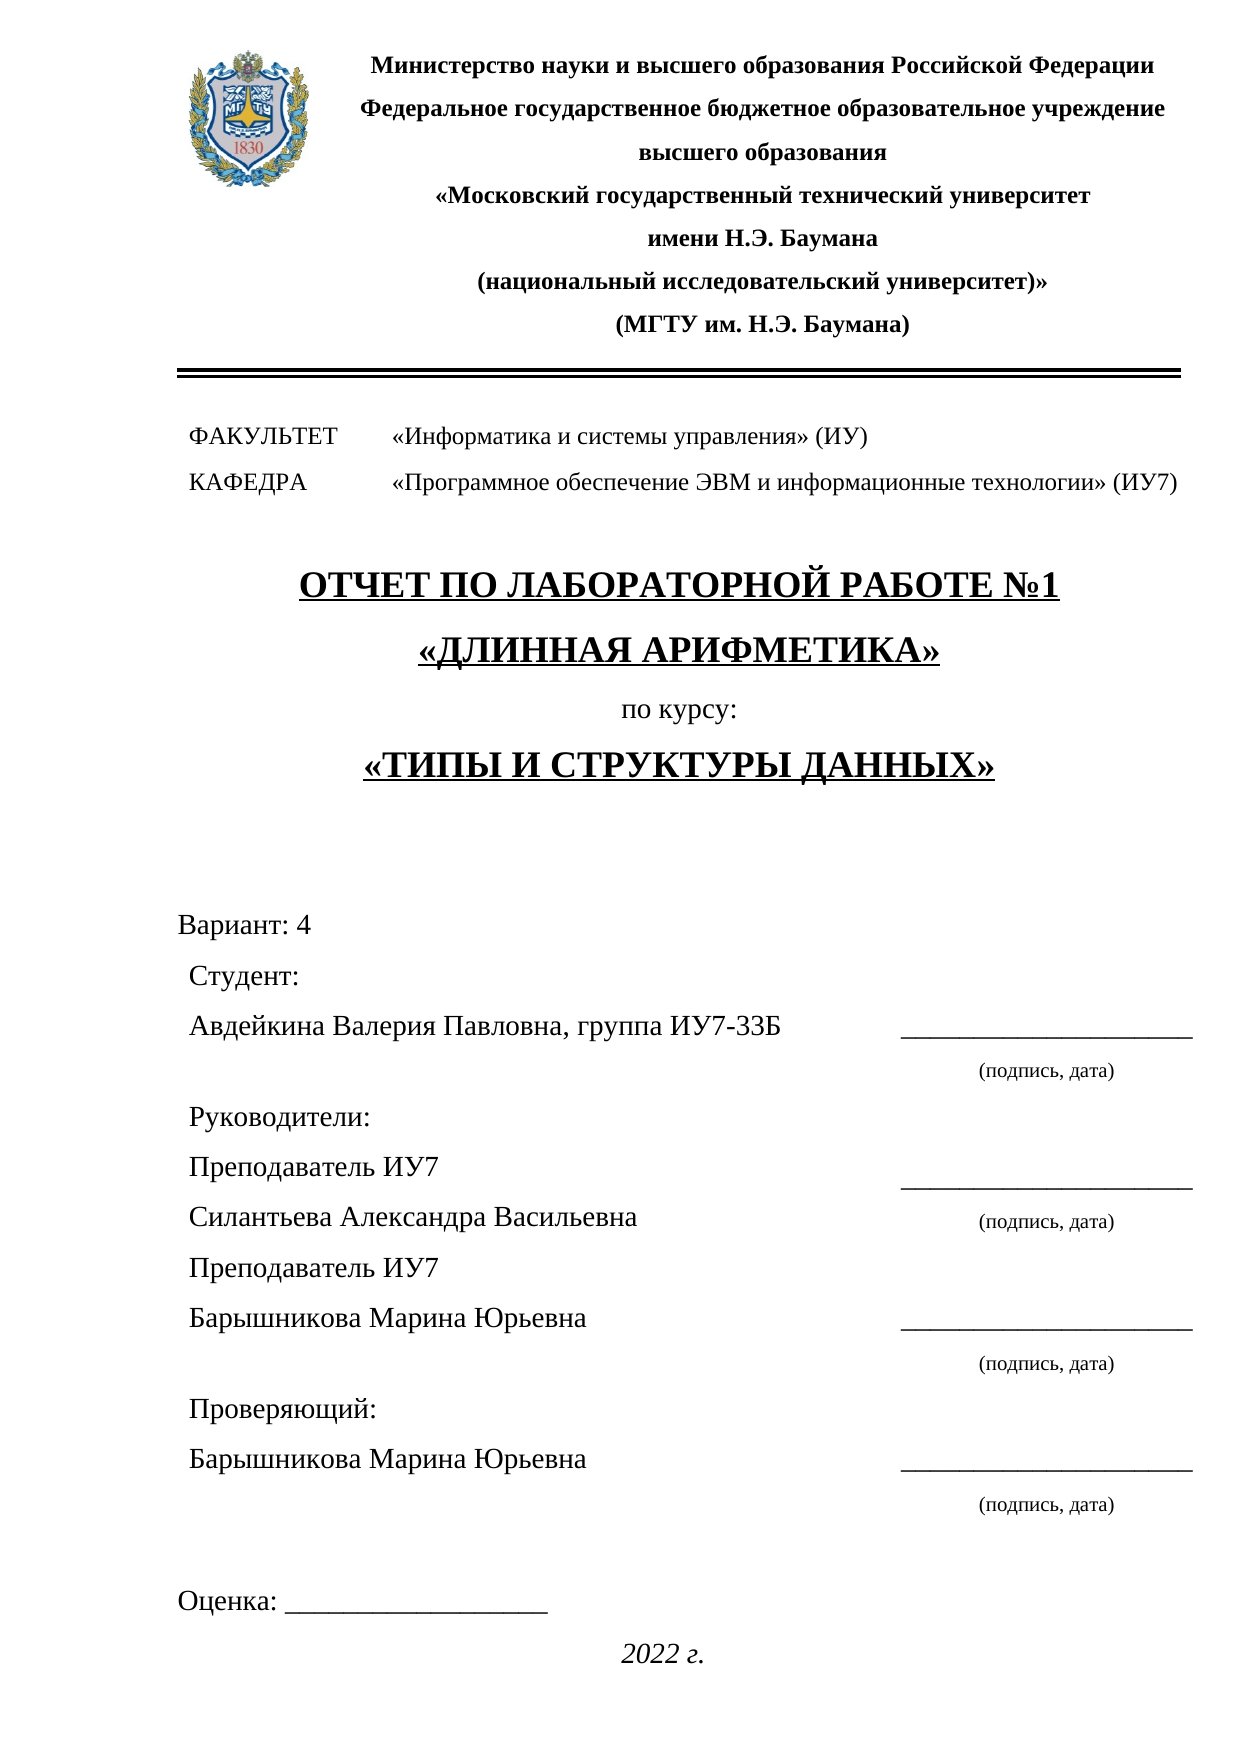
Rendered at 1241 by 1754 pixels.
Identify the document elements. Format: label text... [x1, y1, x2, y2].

table_cell Кафедра [177, 467, 380, 512]
table_cell ____________________ (подпись, дата) [890, 1099, 1204, 1250]
text «типы и структуры данных» [177, 742, 1181, 785]
text «Длинная арифметика» [177, 627, 1181, 670]
table_cell Преподаватель ИУ7 Барышникова Марина Юрьевна [177, 1250, 889, 1391]
text Вариант: 4 [177, 907, 1181, 941]
text ОТЧЕТ ПО ЛАБОРАТОРНой работе №1 [177, 562, 1181, 605]
table_cell «Программное обеспечение ЭВМ и информационные технологии» (ИУ7) [380, 467, 1204, 512]
table_header Факультет [177, 421, 380, 467]
text по курсу: [177, 692, 1181, 725]
table_header Министерство науки и высшего образования Российской Федерации Федеральное государственное бюджетное образовательное учреждение высшего образования «Московский государственный технический университет имени Н.Э. Баумана (национальный исследовательский университет)» (МГТУ им. Н.Э. Баумана) [322, 50, 1204, 352]
table_cell Проверяющий: Барышникова Марина Юрьевна [177, 1391, 889, 1532]
table_header ____________________ (подпись, дата) [890, 958, 1204, 1099]
table_cell ____________________ (подпись, дата) [890, 1391, 1204, 1532]
table_header Студент: Авдейкина Валерия Павловна, группа ИУ7-33Б [177, 958, 889, 1099]
table_cell ____________________ (подпись, дата) [890, 1250, 1204, 1391]
picture [188, 50, 309, 187]
text Оценка: __________________ [177, 1583, 1181, 1616]
table_header «Информатика и системы управления» (ИУ) [380, 421, 1204, 467]
table_header [177, 50, 322, 352]
table_cell Руководители: Преподаватель ИУ7 Силантьева Александра Васильевна [177, 1099, 889, 1250]
